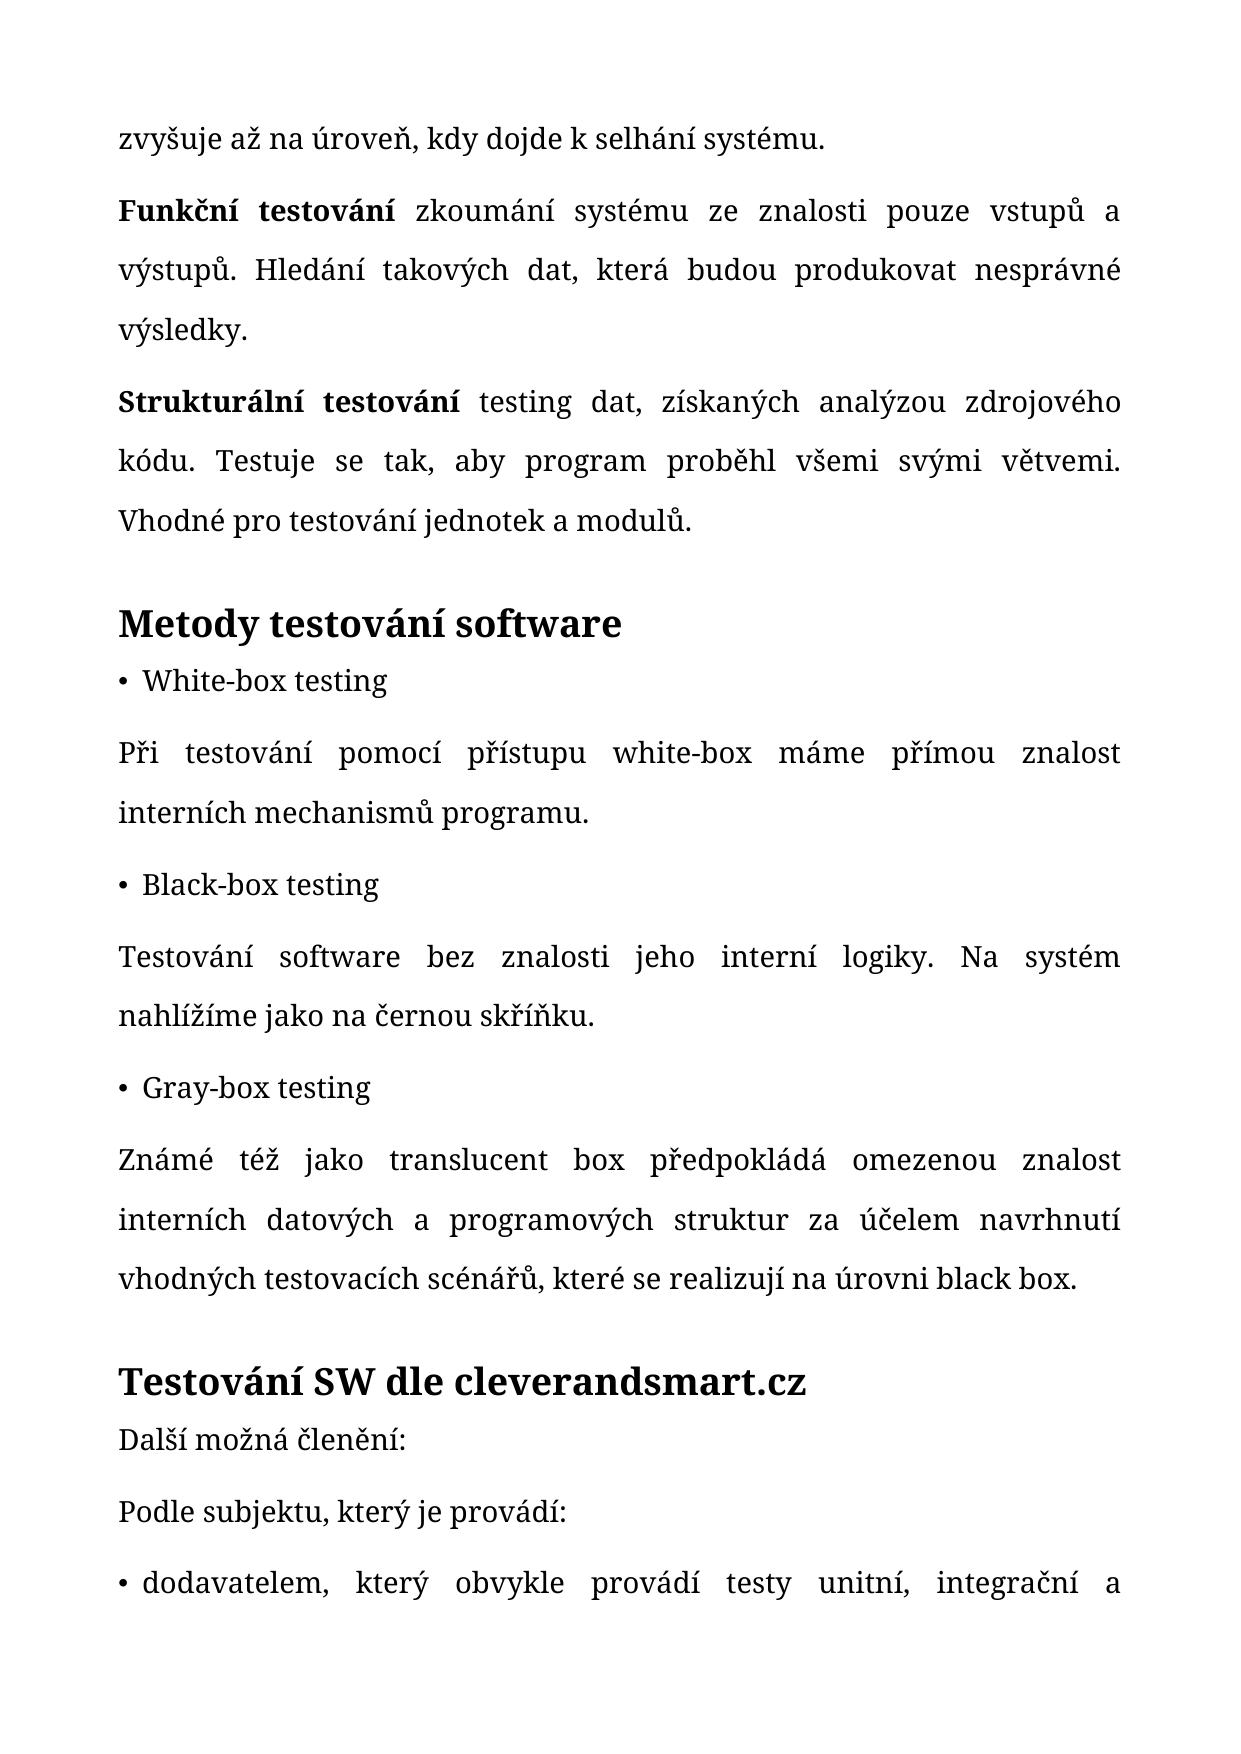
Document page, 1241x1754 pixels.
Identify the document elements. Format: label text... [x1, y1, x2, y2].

text Funkční testování zkoumání systému ze znalosti pouze vstupů a výstupů. Hledání takových dat, která budou produkovat nesprávné výsledky. [118, 190, 1122, 349]
list dodavatelem, který obvykle provádí testy unitní, integrační a [118, 1563, 1122, 1602]
list Gray-box testing [118, 1067, 1122, 1107]
subtitle Testování SW dle cleverandsmart.cz [118, 1355, 1122, 1406]
text Známé též jako translucent box předpokládá omezenou znalost interních datových a programových struktur za účelem navrhnutí vhodných testovacích scénářů, které se realizují na úrovni black box. [118, 1139, 1122, 1298]
text Testování software bez znalosti jeho interní logiky. Na systém nahlížíme jako na černou skříňku. [118, 936, 1122, 1035]
text zvyšuje až na úroveň, kdy dojde k selhání systému. [118, 118, 1122, 158]
text Při testování pomocí přístupu white-box máme přímou znalost interních mechanismů programu. [118, 732, 1122, 832]
text Podle subjektu, který je provádí: [118, 1491, 1122, 1531]
subtitle Metody testování software [118, 597, 1122, 648]
list Black-box testing [118, 864, 1122, 904]
text Strukturální testování testing dat, získaných analýzou zdrojového kódu. Testuje se tak, aby program proběhl všemi svými větvemi. Vhodné pro testování jednotek a modulů. [118, 381, 1122, 540]
text Další možná členění: [118, 1419, 1122, 1458]
list White-box testing [118, 661, 1122, 700]
